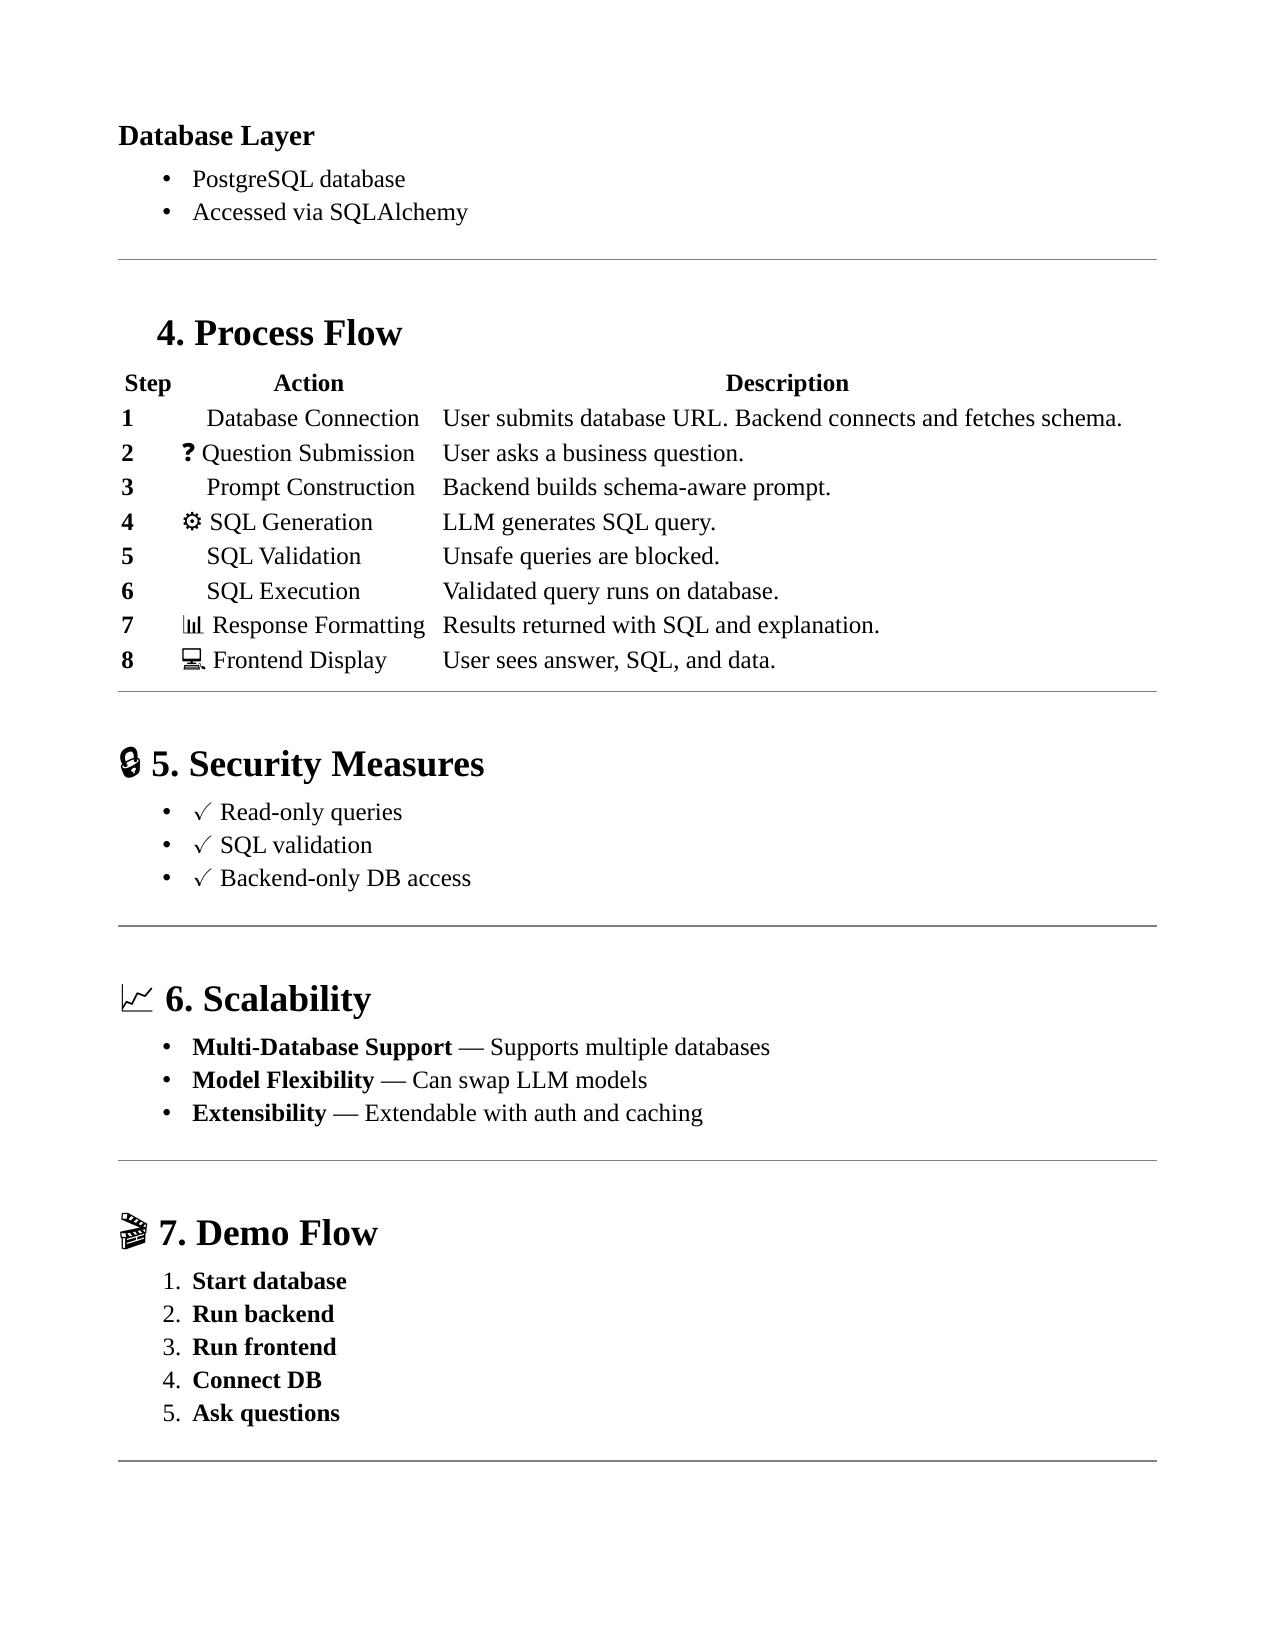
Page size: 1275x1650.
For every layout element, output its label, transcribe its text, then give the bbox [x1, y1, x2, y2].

list ✓ Backend-only DB access [162, 863, 1157, 892]
table_cell 🔌 Database Connection [178, 400, 439, 435]
list ✓ SQL validation [162, 831, 1157, 859]
table_cell 💻 Frontend Display [178, 642, 439, 677]
table_cell User submits database URL. Backend connects and fetches schema. [440, 400, 1135, 435]
table_cell 📝 Prompt Construction [178, 469, 439, 504]
subtitle 🔒 5. Security Measures [118, 742, 1157, 785]
table_cell 6 [118, 573, 178, 608]
table_cell 3 [118, 469, 178, 504]
table_cell Results returned with SQL and explanation. [440, 608, 1135, 642]
list Run frontend [162, 1332, 1157, 1361]
subtitle 📈 6. Scalability [118, 976, 1157, 1019]
table_cell LLM generates SQL query. [440, 504, 1135, 538]
table_cell ❓ Question Submission [178, 435, 439, 469]
table_cell 2 [118, 435, 178, 469]
table_cell 7 [118, 608, 178, 642]
table_cell 1 [118, 400, 178, 435]
list Accessed via SQLAlchemy [162, 197, 1157, 226]
subtitle 🎬 7. Demo Flow [118, 1211, 1157, 1254]
table_cell 5 [118, 539, 178, 573]
table_cell Validated query runs on database. [440, 573, 1135, 608]
table_header Action [178, 366, 439, 400]
table_cell User sees answer, SQL, and data. [440, 642, 1135, 677]
table_header Description [440, 366, 1135, 400]
list Run backend [162, 1299, 1157, 1328]
table_cell User asks a business question. [440, 435, 1135, 469]
list ✓ Read-only queries [162, 797, 1157, 826]
table_cell Unsafe queries are blocked. [440, 539, 1135, 573]
table_cell 4 [118, 504, 178, 538]
table_cell ⚙️ SQL Generation [178, 504, 439, 538]
table_cell ✅ SQL Validation [178, 539, 439, 573]
list Multi-Database Support — Supports multiple databases [162, 1032, 1157, 1061]
list Model Flexibility — Can swap LLM models [162, 1065, 1157, 1094]
list PostgreSQL database [162, 164, 1157, 193]
list Start database [162, 1266, 1157, 1295]
subtitle Database Layer [118, 118, 1157, 152]
list Connect DB [162, 1365, 1157, 1394]
subtitle 🔄 4. Process Flow [118, 310, 1157, 353]
table_header Step [118, 366, 178, 400]
list Extensibility — Extendable with auth and caching [162, 1098, 1157, 1127]
table_cell 📊 Response Formatting [178, 608, 439, 642]
table_cell 🚀 SQL Execution [178, 573, 439, 608]
list Ask questions [162, 1398, 1157, 1427]
table_cell Backend builds schema-aware prompt. [440, 469, 1135, 504]
table_cell 8 [118, 642, 178, 677]
